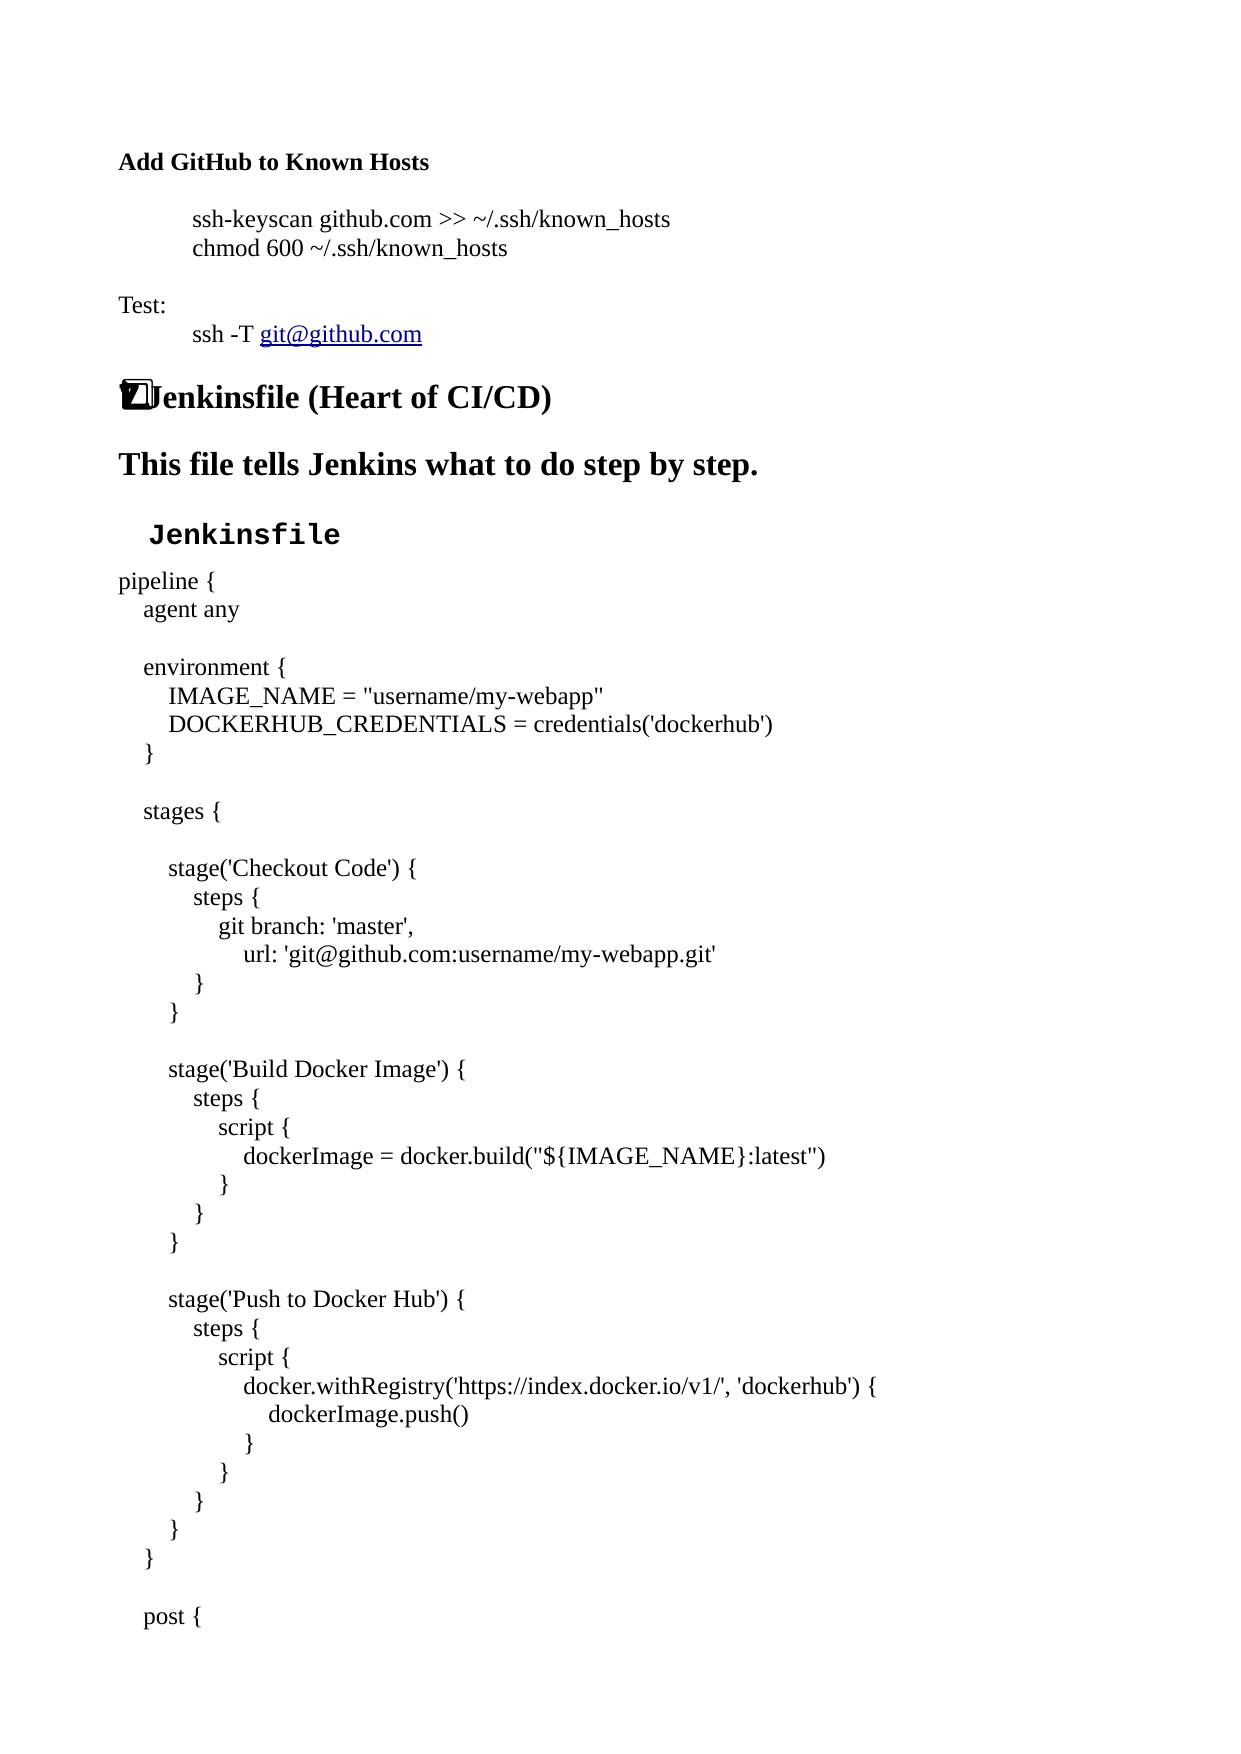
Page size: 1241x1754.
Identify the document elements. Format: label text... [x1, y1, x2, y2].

text } [118, 1428, 1122, 1457]
text } [118, 997, 1122, 1026]
text } [118, 1198, 1122, 1227]
text stage('Checkout Code') { [118, 853, 1122, 882]
text } [118, 1486, 1122, 1514]
text ssh-keyscan github.com >> ~/.ssh/known_hosts [192, 204, 1122, 233]
subtitle 📄 Jenkinsfile [118, 517, 1122, 553]
text stage('Build Docker Image') { [118, 1054, 1122, 1083]
text IMAGE_NAME = "username/my-webapp" [118, 681, 1122, 709]
text DOCKERHUB_CREDENTIALS = credentials('dockerhub') [118, 709, 1122, 738]
text steps { [118, 1083, 1122, 1112]
text stage('Push to Docker Hub') { [118, 1284, 1122, 1313]
text git branch: 'master', [118, 911, 1122, 939]
text ssh -T git@github.com [118, 319, 1122, 348]
text } [118, 1169, 1122, 1198]
text docker.withRegistry('https://index.docker.io/v1/', 'dockerhub') { [118, 1371, 1122, 1399]
text } [118, 1227, 1122, 1256]
text url: 'git@github.com:username/my-webapp.git' [118, 939, 1122, 968]
text This file tells Jenkins what to do step by step. [118, 444, 1122, 482]
text } [118, 1543, 1122, 1572]
text Test: [118, 291, 1122, 319]
text Add GitHub to Known Hosts [118, 147, 1122, 176]
text post { [118, 1601, 1122, 1629]
text dockerImage = docker.build("${IMAGE_NAME}:latest") [118, 1141, 1122, 1169]
text pipeline { [118, 566, 1122, 594]
text steps { [118, 882, 1122, 911]
text script { [118, 1112, 1122, 1141]
text } [118, 968, 1122, 997]
text steps { [118, 1313, 1122, 1342]
text chmod 600 ~/.ssh/known_hosts [192, 233, 1122, 262]
text agent any [118, 594, 1122, 623]
text 7️⃣ Jenkinsfile (Heart of CI/CD) [118, 377, 1122, 415]
text script { [118, 1342, 1122, 1371]
text } [118, 738, 1122, 767]
text stages { [118, 796, 1122, 824]
text } [118, 1514, 1122, 1543]
text dockerImage.push() [118, 1399, 1122, 1428]
text environment { [118, 652, 1122, 681]
text } [118, 1457, 1122, 1486]
